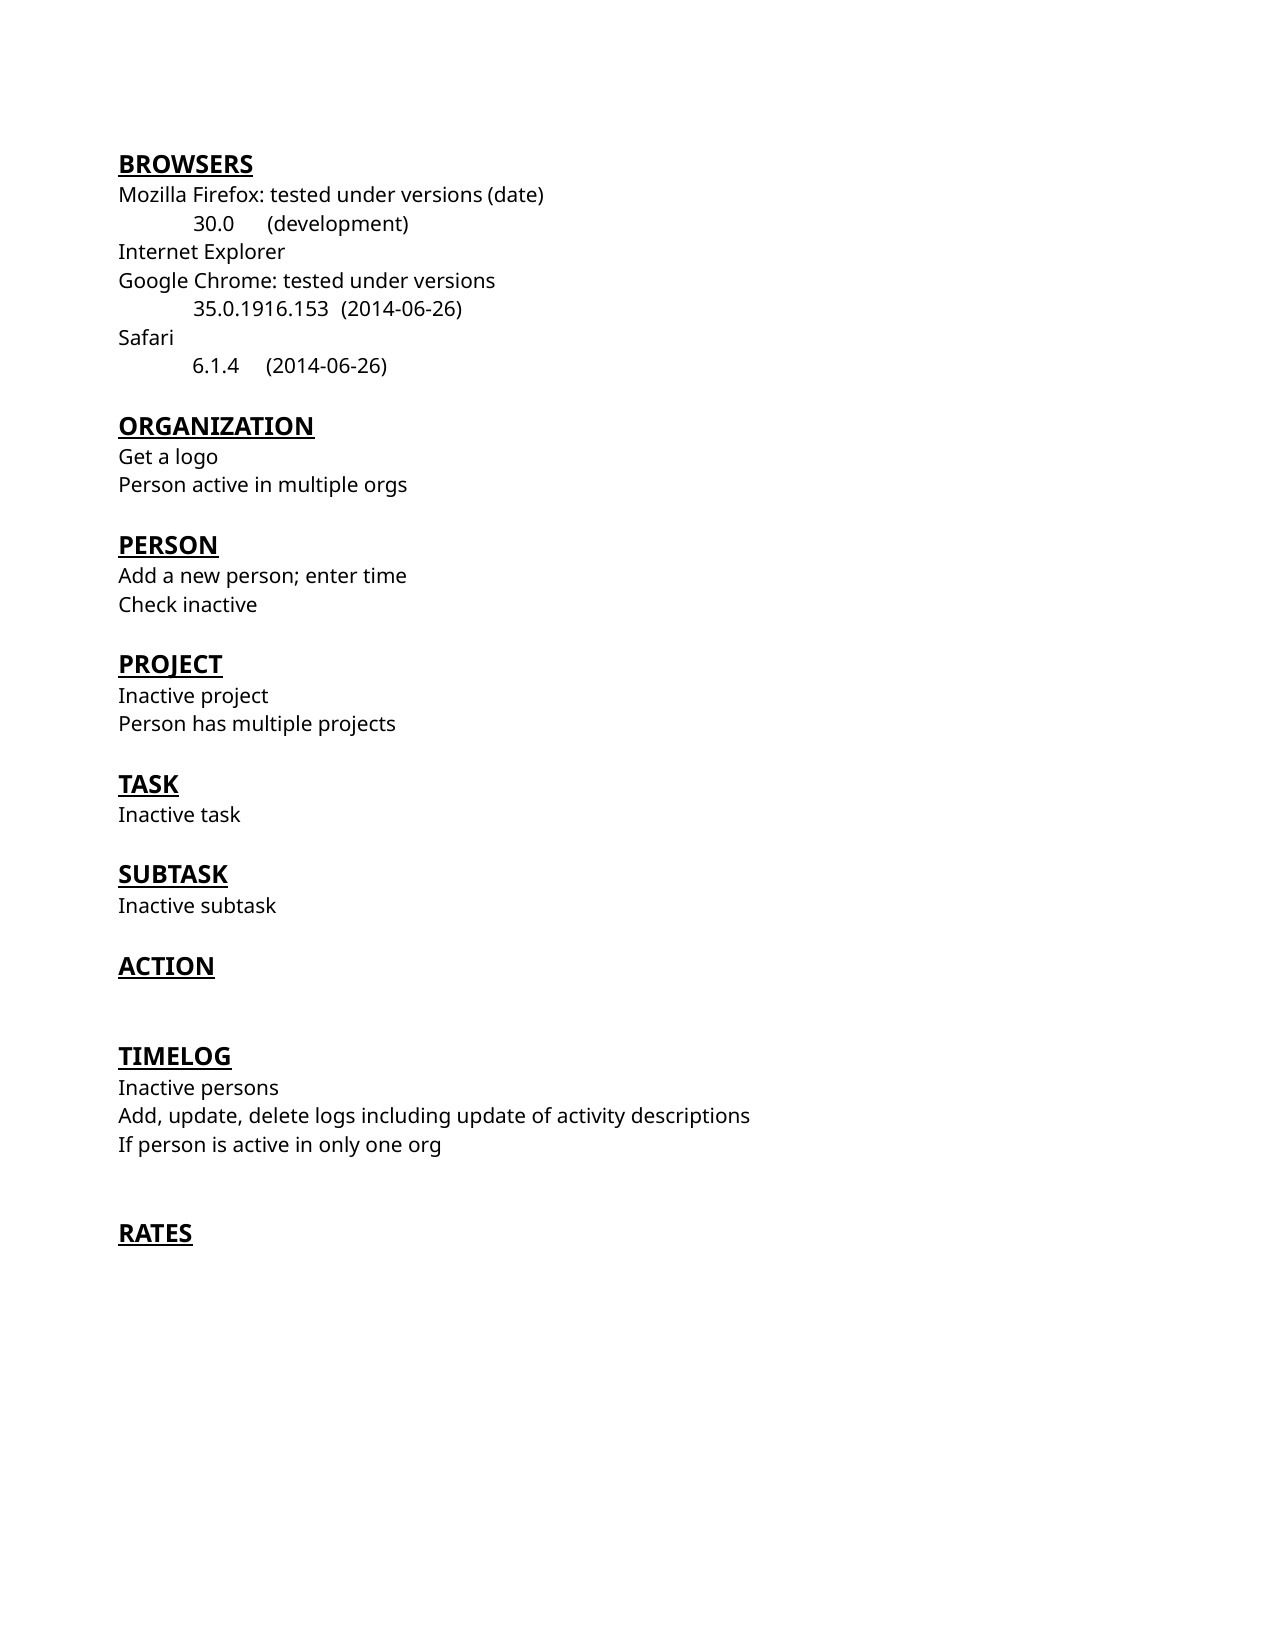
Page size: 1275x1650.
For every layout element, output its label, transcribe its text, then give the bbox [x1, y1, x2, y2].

text Add a new person; enter time [118, 562, 1157, 590]
text Person active in multiple orgs [118, 471, 1157, 499]
text PERSON [118, 527, 1157, 562]
text Check inactive [118, 590, 1157, 618]
text Add, update, delete logs including update of activity descriptions [118, 1102, 1157, 1130]
text BROWSERS [118, 147, 1157, 181]
text Mozilla Firefox: tested under versions (date) [118, 181, 1157, 209]
text RATES [118, 1215, 1157, 1249]
text Inactive task [118, 800, 1157, 829]
text ACTION [118, 948, 1157, 982]
text Inactive persons [118, 1073, 1157, 1102]
text Person has multiple projects [118, 709, 1157, 738]
text PROJECT [118, 647, 1157, 681]
text 6.1.4 (2014-06-26) [118, 351, 1157, 380]
text SUBTASK [118, 857, 1157, 891]
text TASK [118, 766, 1157, 800]
text TIMELOG [118, 1039, 1157, 1073]
text Get a logo [118, 442, 1157, 471]
text Safari [118, 323, 1157, 351]
text 35.0.1916.153 (2014-06-26) [193, 294, 1157, 323]
text Inactive subtask [118, 891, 1157, 920]
text If person is active in only one org [118, 1130, 1157, 1158]
text Internet Explorer [118, 237, 1157, 266]
text Google Chrome: tested under versions [118, 266, 1157, 294]
text ORGANIZATION [118, 408, 1157, 442]
text Inactive project [118, 681, 1157, 709]
text 30.0 (development) [193, 209, 1157, 237]
